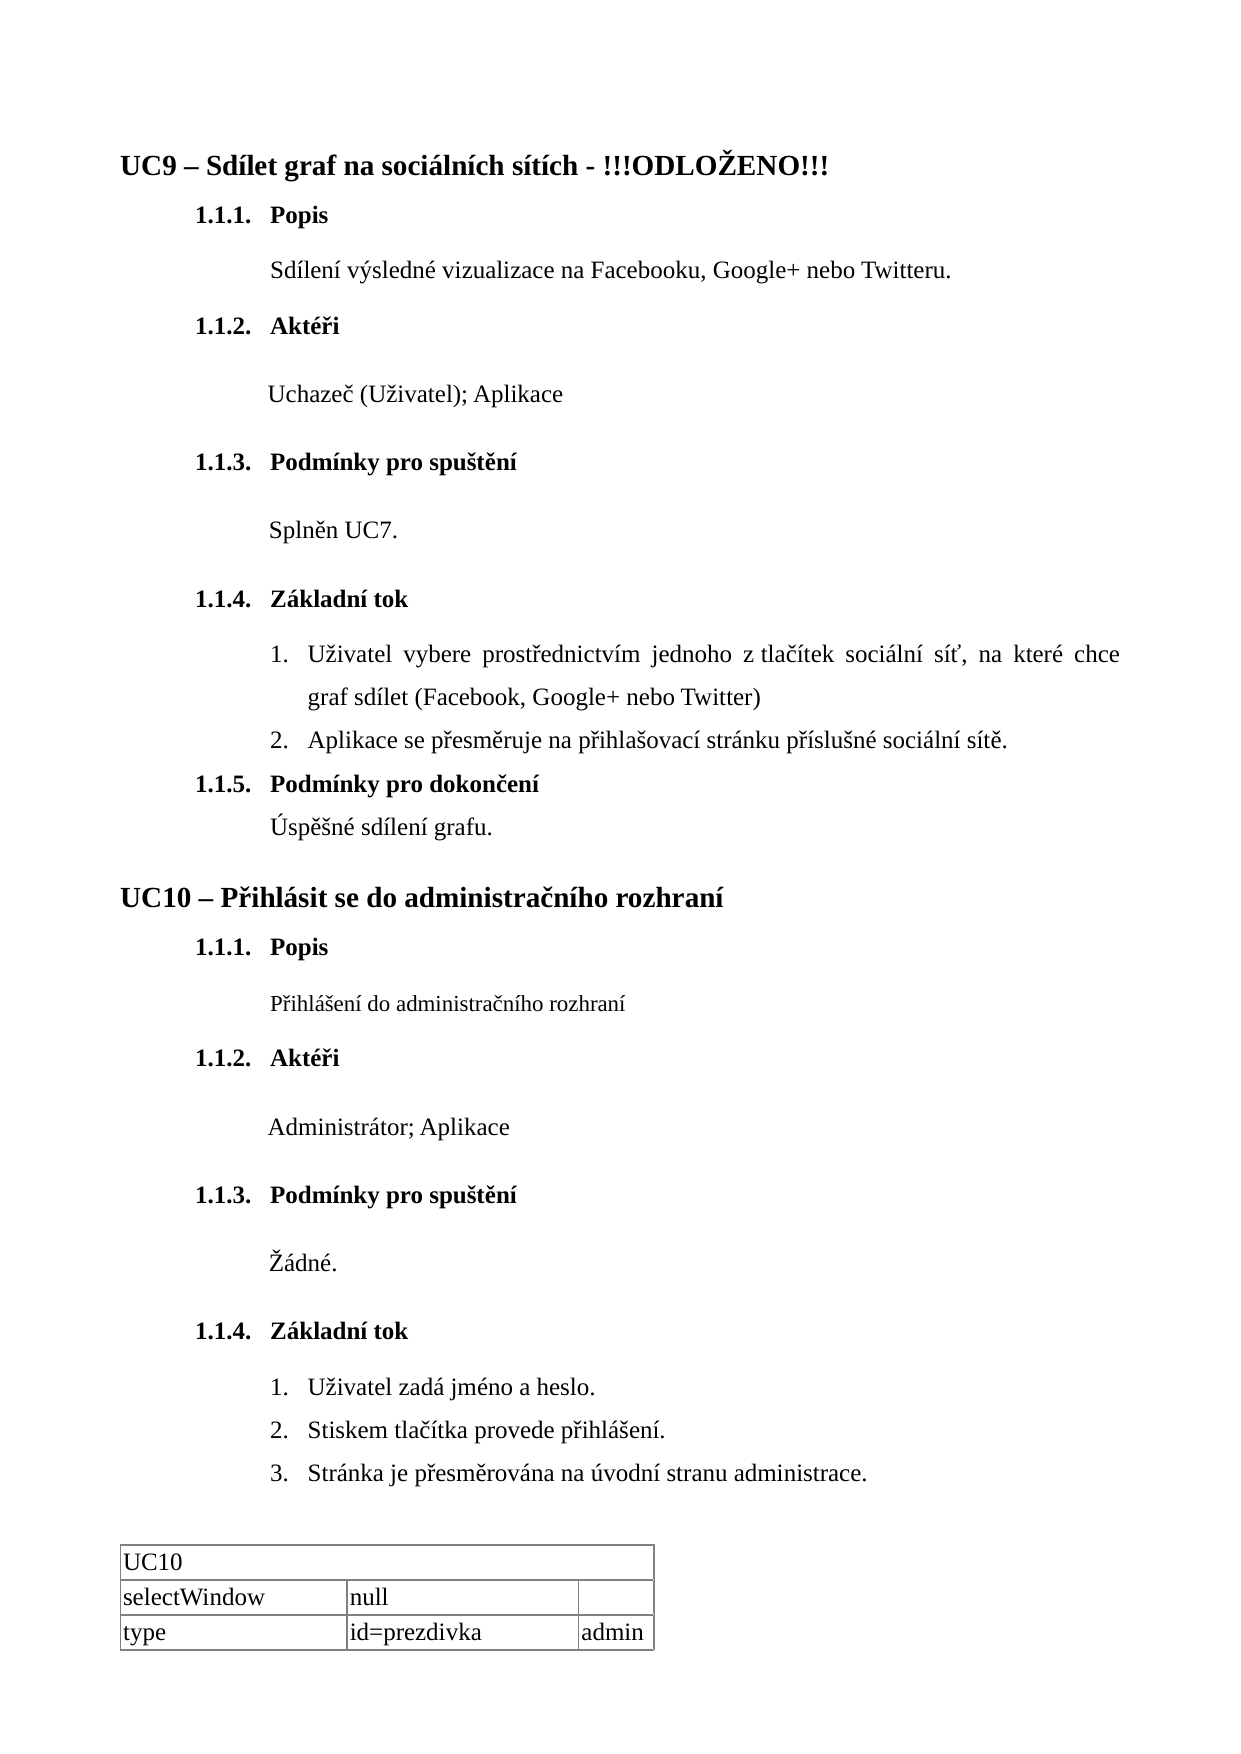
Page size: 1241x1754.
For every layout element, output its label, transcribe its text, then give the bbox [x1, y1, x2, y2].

text Uchazeč (Uživatel); Aplikace [267, 379, 1120, 408]
text Administrátor; Aplikace [267, 1112, 1120, 1140]
table_cell [579, 1581, 653, 1614]
text Přihlášení do administračního rozhraní [270, 988, 1120, 1017]
list Aplikace se přesměruje na přihlašovací stránku příslušné sociální sítě. [270, 726, 1120, 754]
subtitle UC10 – Přihlásit se do administračního rozhraní [120, 880, 1120, 913]
list Popis [195, 200, 1120, 229]
text Splněn UC7. [195, 516, 1120, 544]
text Úspěšné sdílení grafu. [270, 812, 1120, 841]
table_cell id=prezdivka [348, 1616, 578, 1649]
text Sdílení výsledné vizualizace na Facebooku, Google+ nebo Twitteru. [270, 256, 1120, 284]
list Uživatel zadá jméno a heslo. [270, 1372, 1120, 1400]
table_cell selectWindow [121, 1581, 346, 1614]
table_header UC10 [121, 1546, 653, 1579]
table_cell type [121, 1616, 346, 1649]
table_cell admin [579, 1616, 653, 1649]
list Základní tok [195, 584, 1120, 612]
text Žádné. [195, 1248, 1120, 1277]
subtitle UC9 – Sdílet graf na sociálních sítích - !!!ODLOŽENO!!! [120, 148, 1120, 181]
list Podmínky pro spuštění [195, 447, 1120, 476]
list Stránka je přesměrována na úvodní stranu administrace. [270, 1458, 1120, 1487]
list Stiskem tlačítka provede přihlášení. [270, 1415, 1120, 1443]
list Aktéři [195, 311, 1120, 340]
list Aktéři [195, 1043, 1120, 1072]
list Podmínky pro dokončení [195, 769, 1120, 797]
table_cell null [348, 1581, 578, 1614]
list Podmínky pro spuštění [195, 1180, 1120, 1208]
list Uživatel vybere prostřednictvím jednoho z tlačítek sociální síť, na které chce graf sdílet (Facebook, Google+ nebo Twitter) [270, 639, 1120, 711]
list Základní tok [195, 1316, 1120, 1345]
list Popis [195, 932, 1120, 961]
